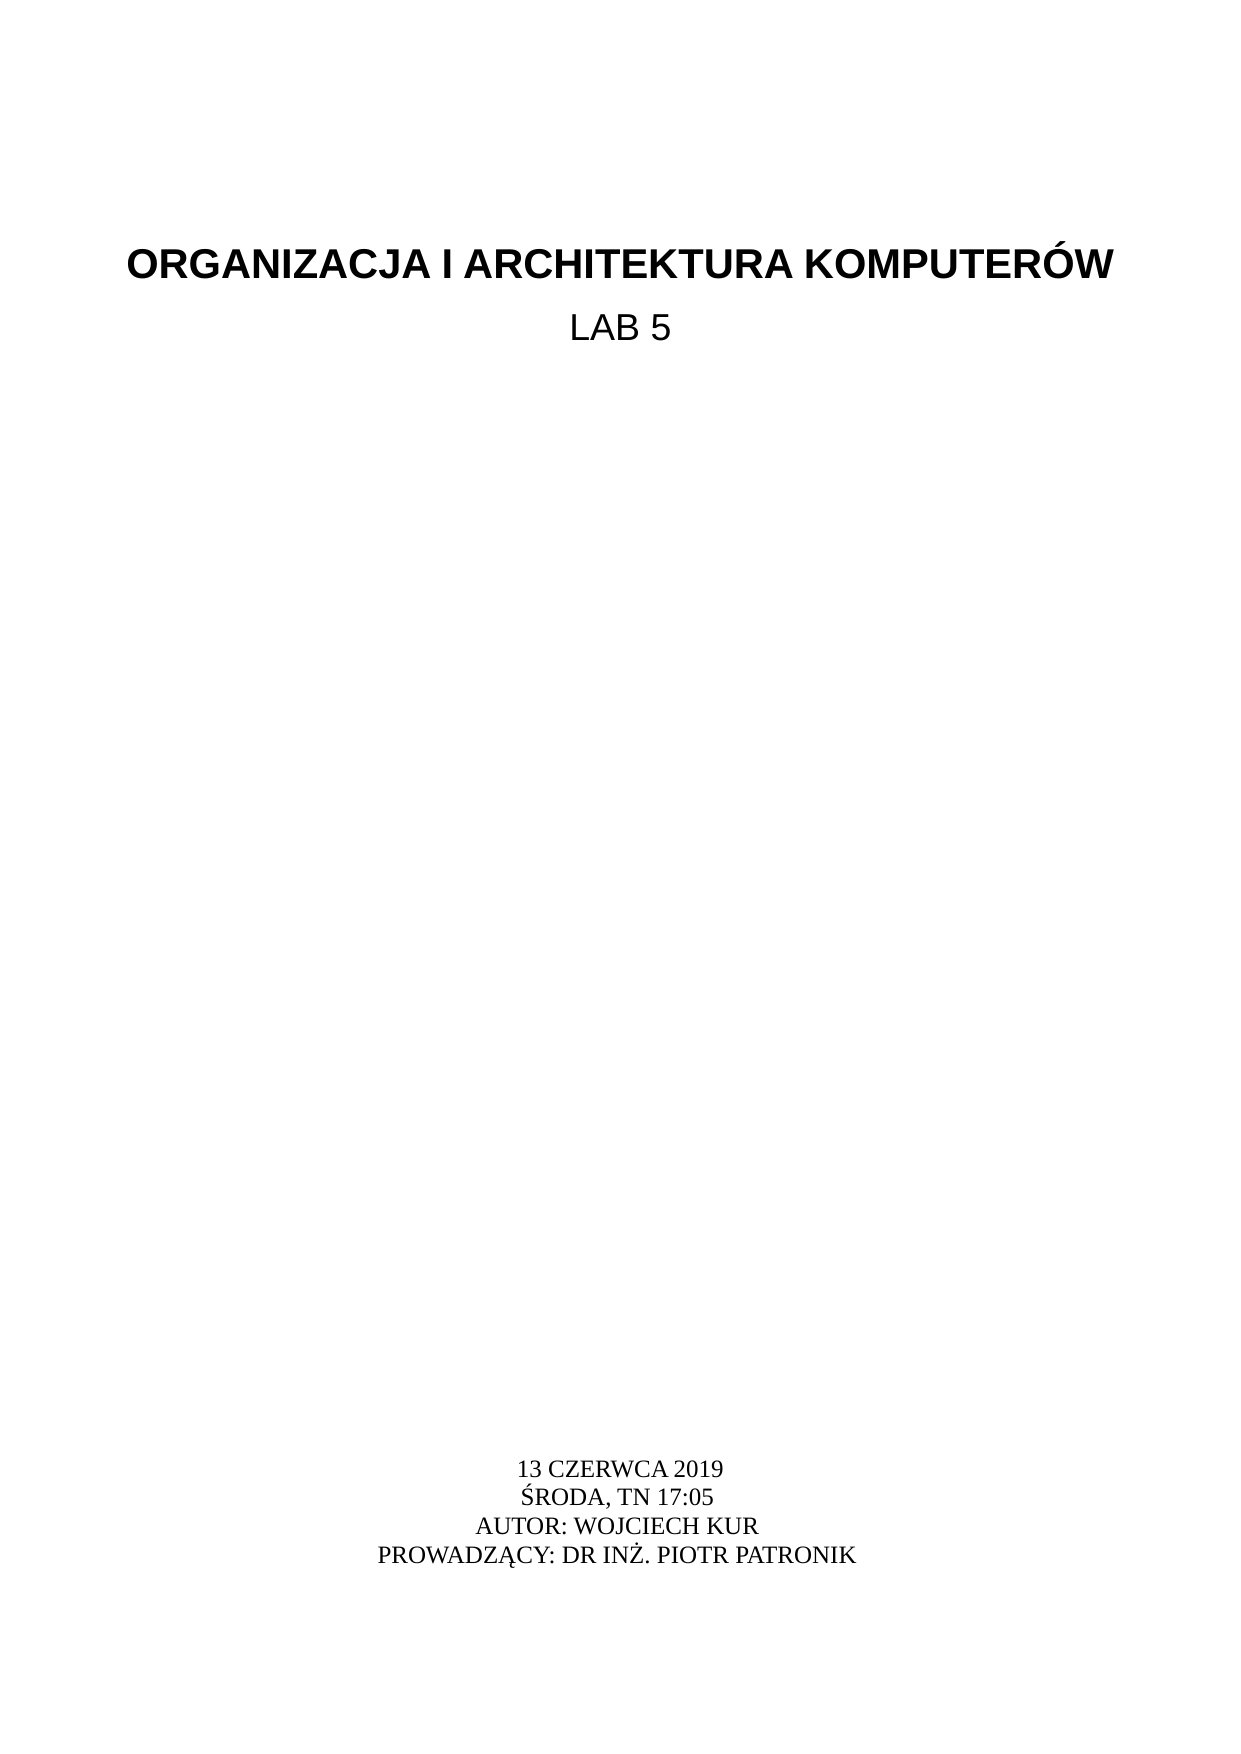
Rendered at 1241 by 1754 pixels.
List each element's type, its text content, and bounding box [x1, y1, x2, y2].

text PROWADZĄCY: DR INŻ. PIOTR PATRONIK [118, 1540, 1122, 1569]
text ŚRODA, TN 17:05 [118, 1482, 1122, 1511]
subtitle LAB 5 [118, 306, 1122, 349]
text AUTOR: WOJCIECH KUR [118, 1511, 1122, 1540]
text 13 CZERWCA 2019 [118, 1454, 1122, 1482]
title ORGANIZACJA I ARCHITEKTURA KOMPUTERÓW [118, 239, 1122, 287]
